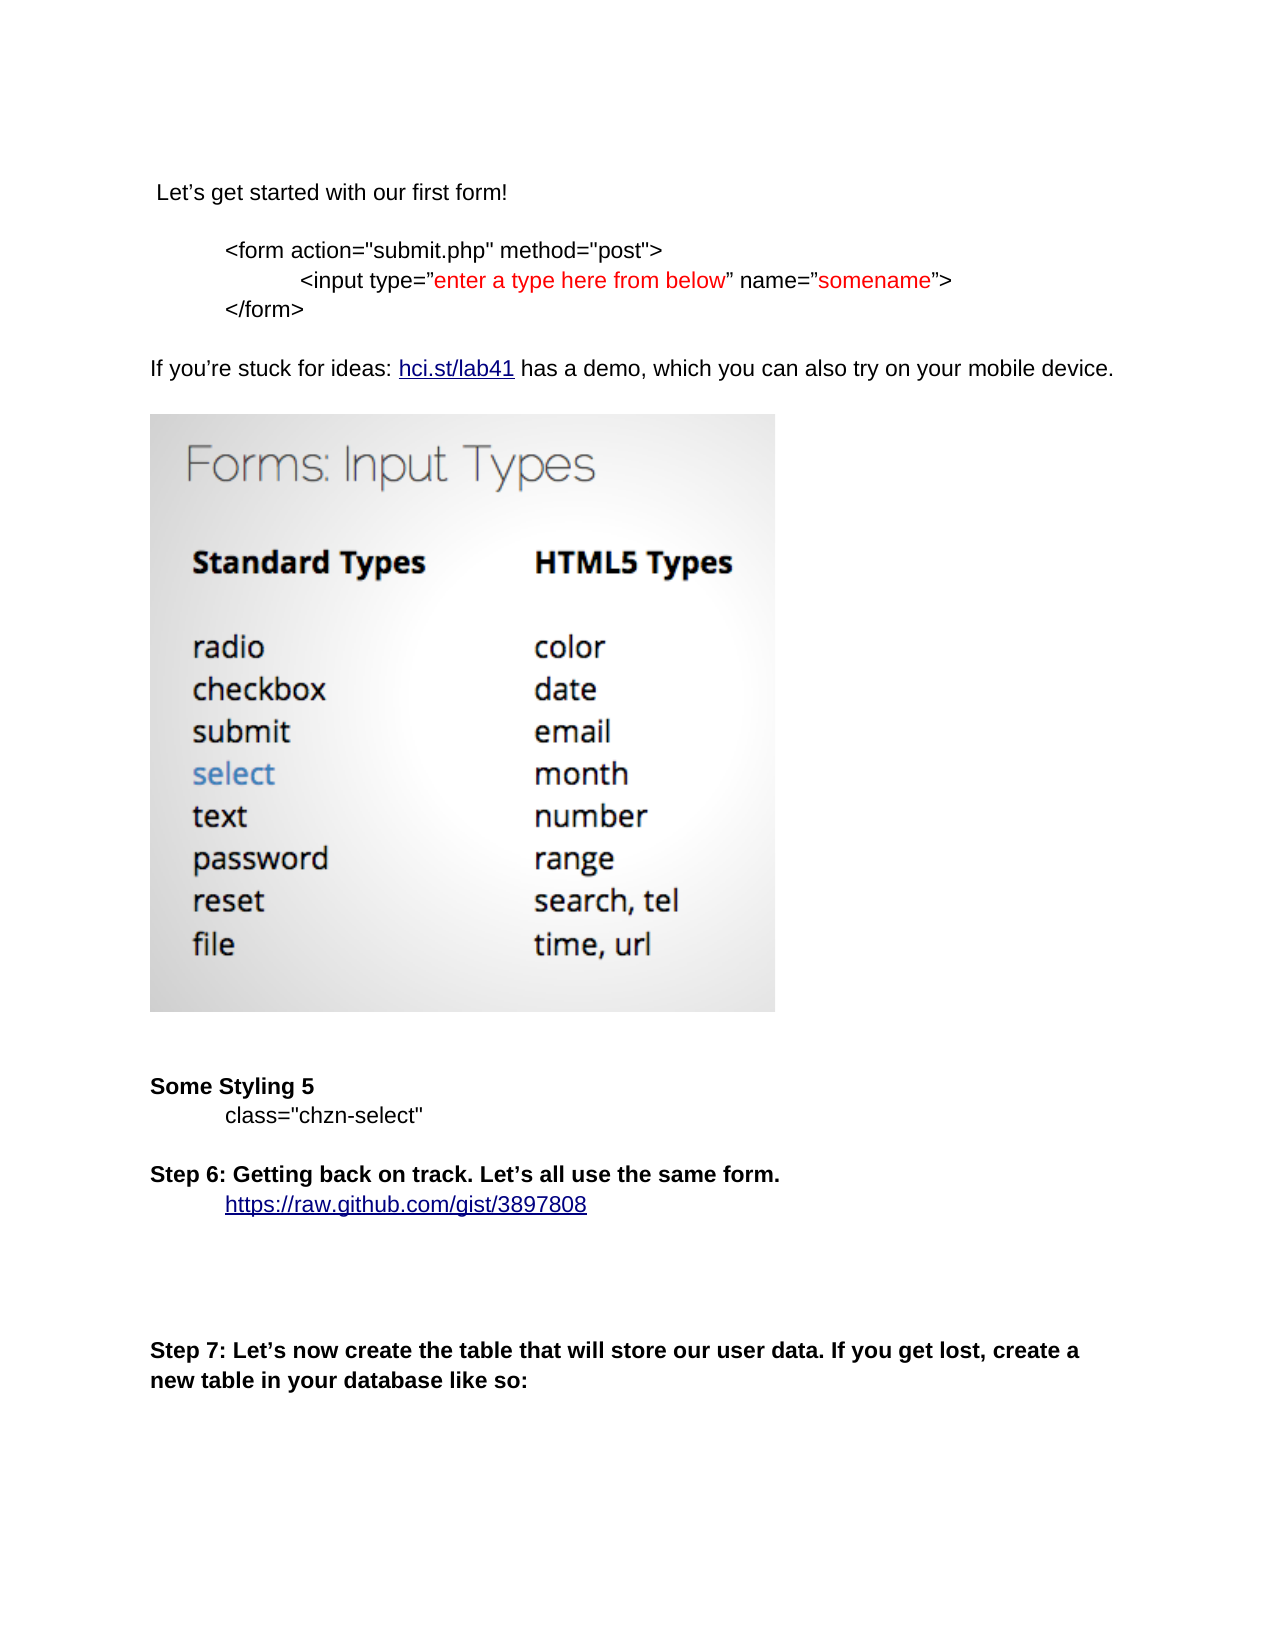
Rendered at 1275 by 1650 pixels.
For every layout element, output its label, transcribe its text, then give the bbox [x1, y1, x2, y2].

text class="chzn-select" [225, 1103, 1125, 1129]
text https://raw.github.com/gist/3897808 [225, 1191, 1125, 1217]
text <form action="submit.php" method="post"> [225, 238, 1125, 264]
text Step 7: Let’s now create the table that will store our user data. If you get lost, create a new table in your database like so: [150, 1338, 1125, 1393]
text Some Styling 5 [150, 1074, 1125, 1099]
picture [150, 414, 775, 1012]
text Step 6: Getting back on track. Let’s all use the same form. [150, 1162, 1125, 1187]
text </form> [225, 297, 1125, 322]
text <input type=”enter a type here from below” name=”somename”> [225, 267, 1125, 293]
text Let’s get started with our first form! [150, 179, 1125, 205]
text If you’re stuck for ideas: hci.st/lab41 has a demo, which you can also try on your mobile device. [150, 356, 1125, 381]
